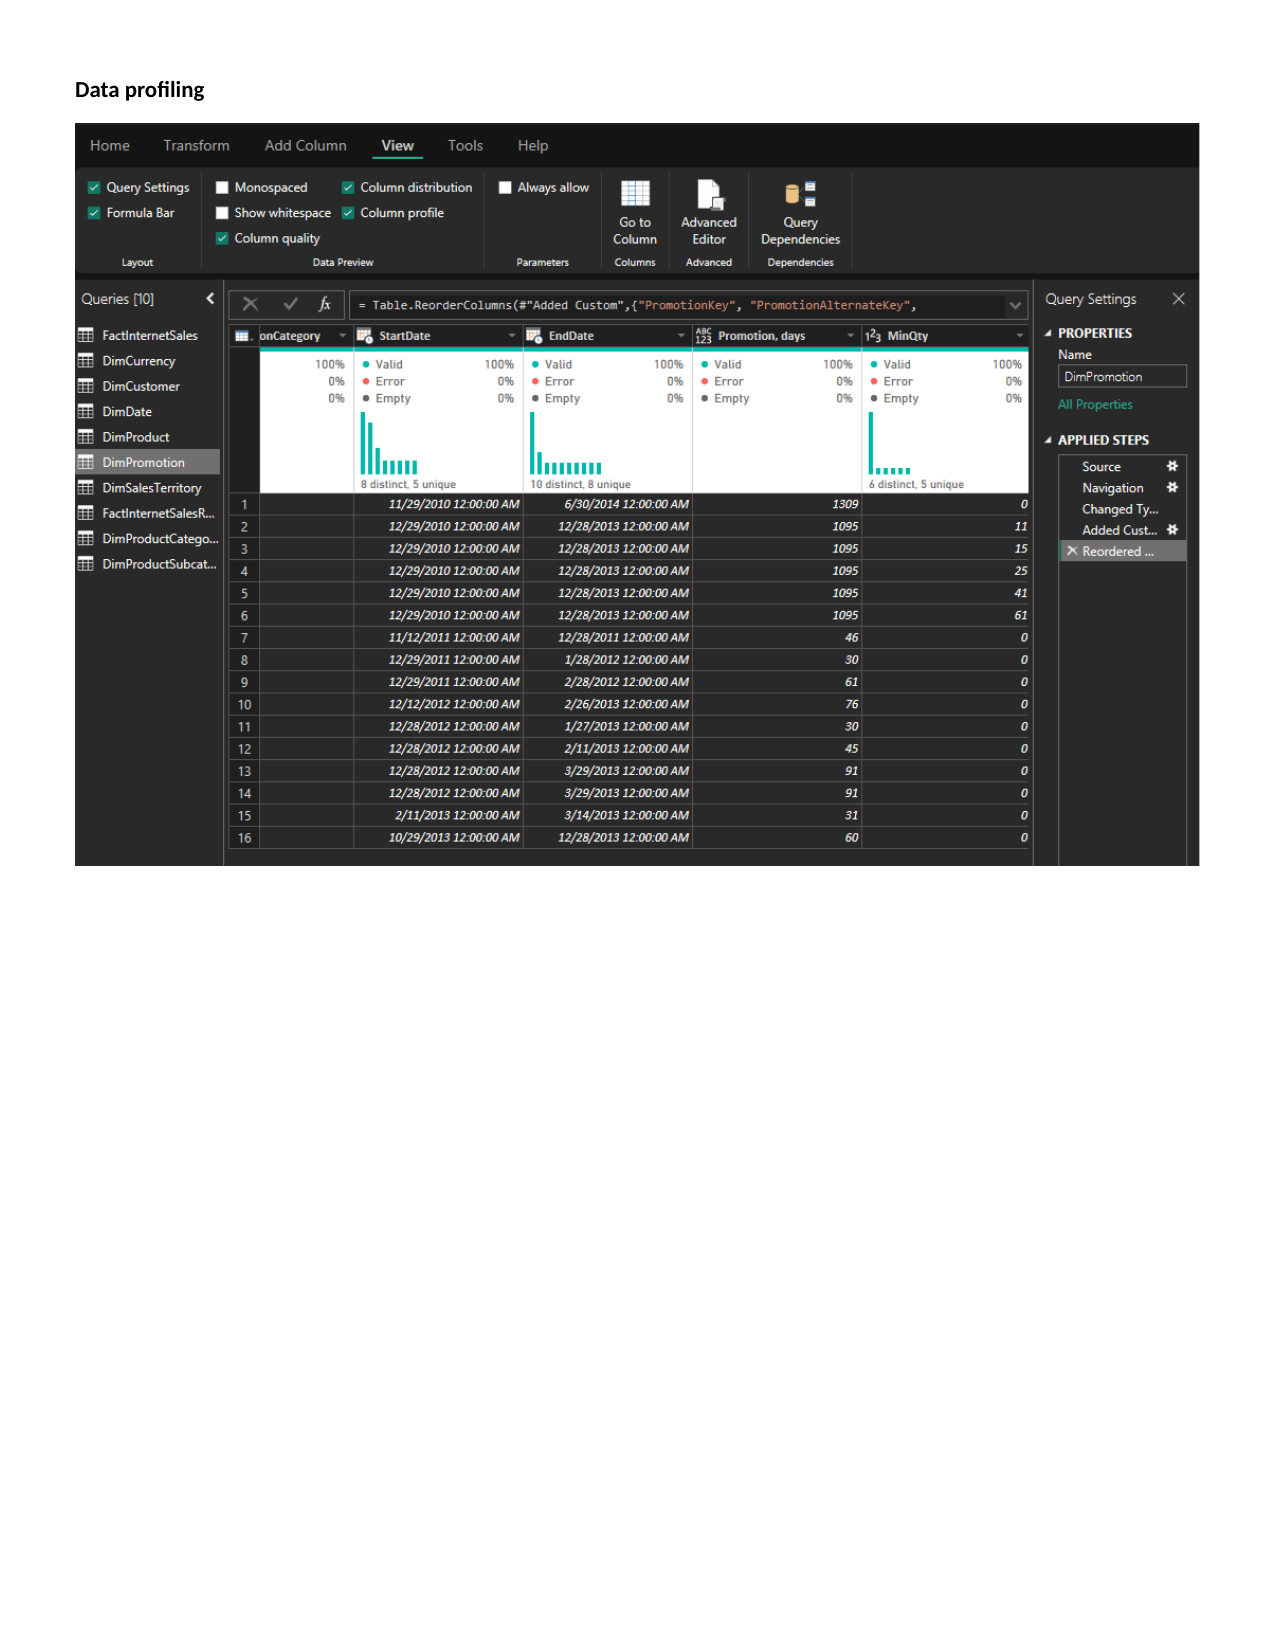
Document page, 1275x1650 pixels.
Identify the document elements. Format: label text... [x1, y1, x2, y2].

text Data profiling [75, 75, 1200, 103]
